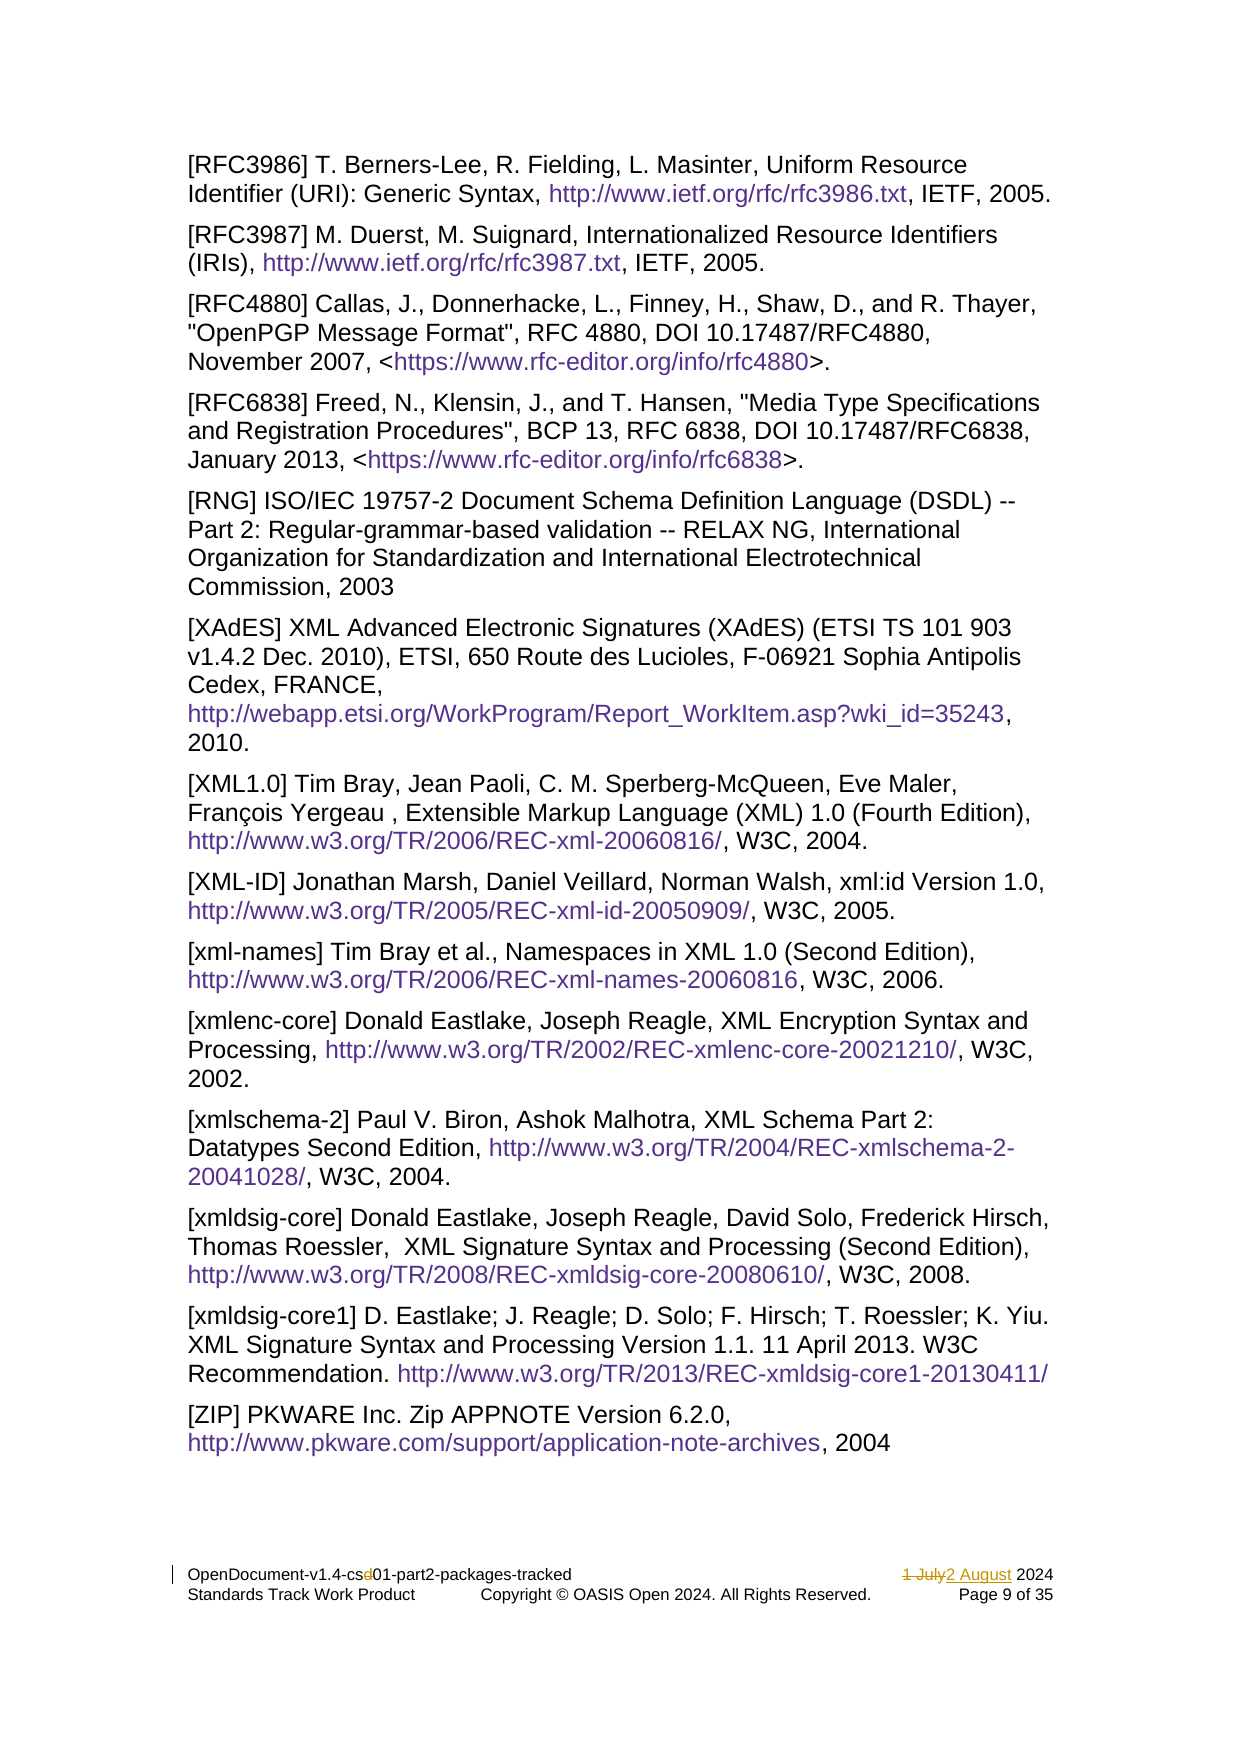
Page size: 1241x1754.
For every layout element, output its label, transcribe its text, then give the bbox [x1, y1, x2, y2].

text [RFC3986] T. Berners-Lee, R. Fielding, L. Masinter, Uniform Resource Identifier (URI): Generic Syntax, http://www.ietf.org/rfc/rfc3986.txt, IETF, 2005. [187, 150, 1053, 207]
text [XML-ID] Jonathan Marsh, Daniel Veillard, Norman Walsh, xml:id Version 1.0, http://www.w3.org/TR/2005/REC-xml-id-20050909/, W3C, 2005. [187, 867, 1053, 924]
text [RFC6838] Freed, N., Klensin, J., and T. Hansen, "Media Type Specifications and Registration Procedures", BCP 13, RFC 6838, DOI 10.17487/RFC6838, January 2013, <https://www.rfc-editor.org/info/rfc6838>. [187, 387, 1053, 474]
text [xmlenc-core] Donald Eastlake, Joseph Reagle, XML Encryption Syntax and Processing, http://www.w3.org/TR/2002/REC-xmlenc-core-20021210/, W3C, 2002. [187, 1006, 1053, 1092]
text [xml-names] Tim Bray et al., Namespaces in XML 1.0 (Second Edition), http://www.w3.org/TR/2006/REC-xml-names-20060816, W3C, 2006. [187, 937, 1053, 994]
text [ZIP] PKWARE Inc. Zip APPNOTE Version 6.2.0, http://www.pkware.com/support/application-note-archives, 2004 [187, 1399, 1053, 1457]
text [RNG] ISO/IEC 19757-2 Document Schema Definition Language (DSDL) -- Part 2: Regular-grammar-based validation -- RELAX NG, International Organization for Standardization and International Electrotechnical Commission, 2003 [187, 486, 1053, 601]
text [RFC3987] M. Duerst, M. Suignard, Internationalized Resource Identifiers (IRIs), http://www.ietf.org/rfc/rfc3987.txt, IETF, 2005. [187, 219, 1053, 277]
text [XML1.0] Tim Bray, Jean Paoli, C. M. Sperberg-McQueen, Eve Maler, François Yergeau , Extensible Markup Language (XML) 1.0 (Fourth Edition), http://www.w3.org/TR/2006/REC-xml-20060816/, W3C, 2004. [187, 769, 1053, 855]
text [xmlschema-2] Paul V. Biron, Ashok Malhotra, XML Schema Part 2: Datatypes Second Edition, http://www.w3.org/TR/2004/REC-xmlschema-2-20041028/, W3C, 2004. [187, 1104, 1053, 1191]
text [xmldsig-core1] D. Eastlake; J. Reagle; D. Solo; F. Hirsch; T. Roessler; K. Yiu. XML Signature Syntax and Processing Version 1.1. 11 April 2013. W3C Recommendation. http://www.w3.org/TR/2013/REC-xmldsig-core1-20130411/ [187, 1301, 1053, 1387]
text [RFC4880] Callas, J., Donnerhacke, L., Finney, H., Shaw, D., and R. Thayer, "OpenPGP Message Format", RFC 4880, DOI 10.17487/RFC4880, November 2007, <https://www.rfc-editor.org/info/rfc4880>. [187, 289, 1053, 375]
text [xmldsig-core] Donald Eastlake, Joseph Reagle, David Solo, Frederick Hirsch, Thomas Roessler, XML Signature Syntax and Processing (Second Edition), http://www.w3.org/TR/2008/REC-xmldsig-core-20080610/, W3C, 2008. [187, 1203, 1053, 1289]
text [XAdES] XML Advanced Electronic Signatures (XAdES) (ETSI TS 101 903 v1.4.2 Dec. 2010), ETSI, 650 Route des Lucioles, F-06921 Sophia Antipolis Cedex, FRANCE, http://webapp.etsi.org/WorkProgram/Report_WorkItem.asp?wki_id=35243, 2010. [187, 613, 1053, 757]
